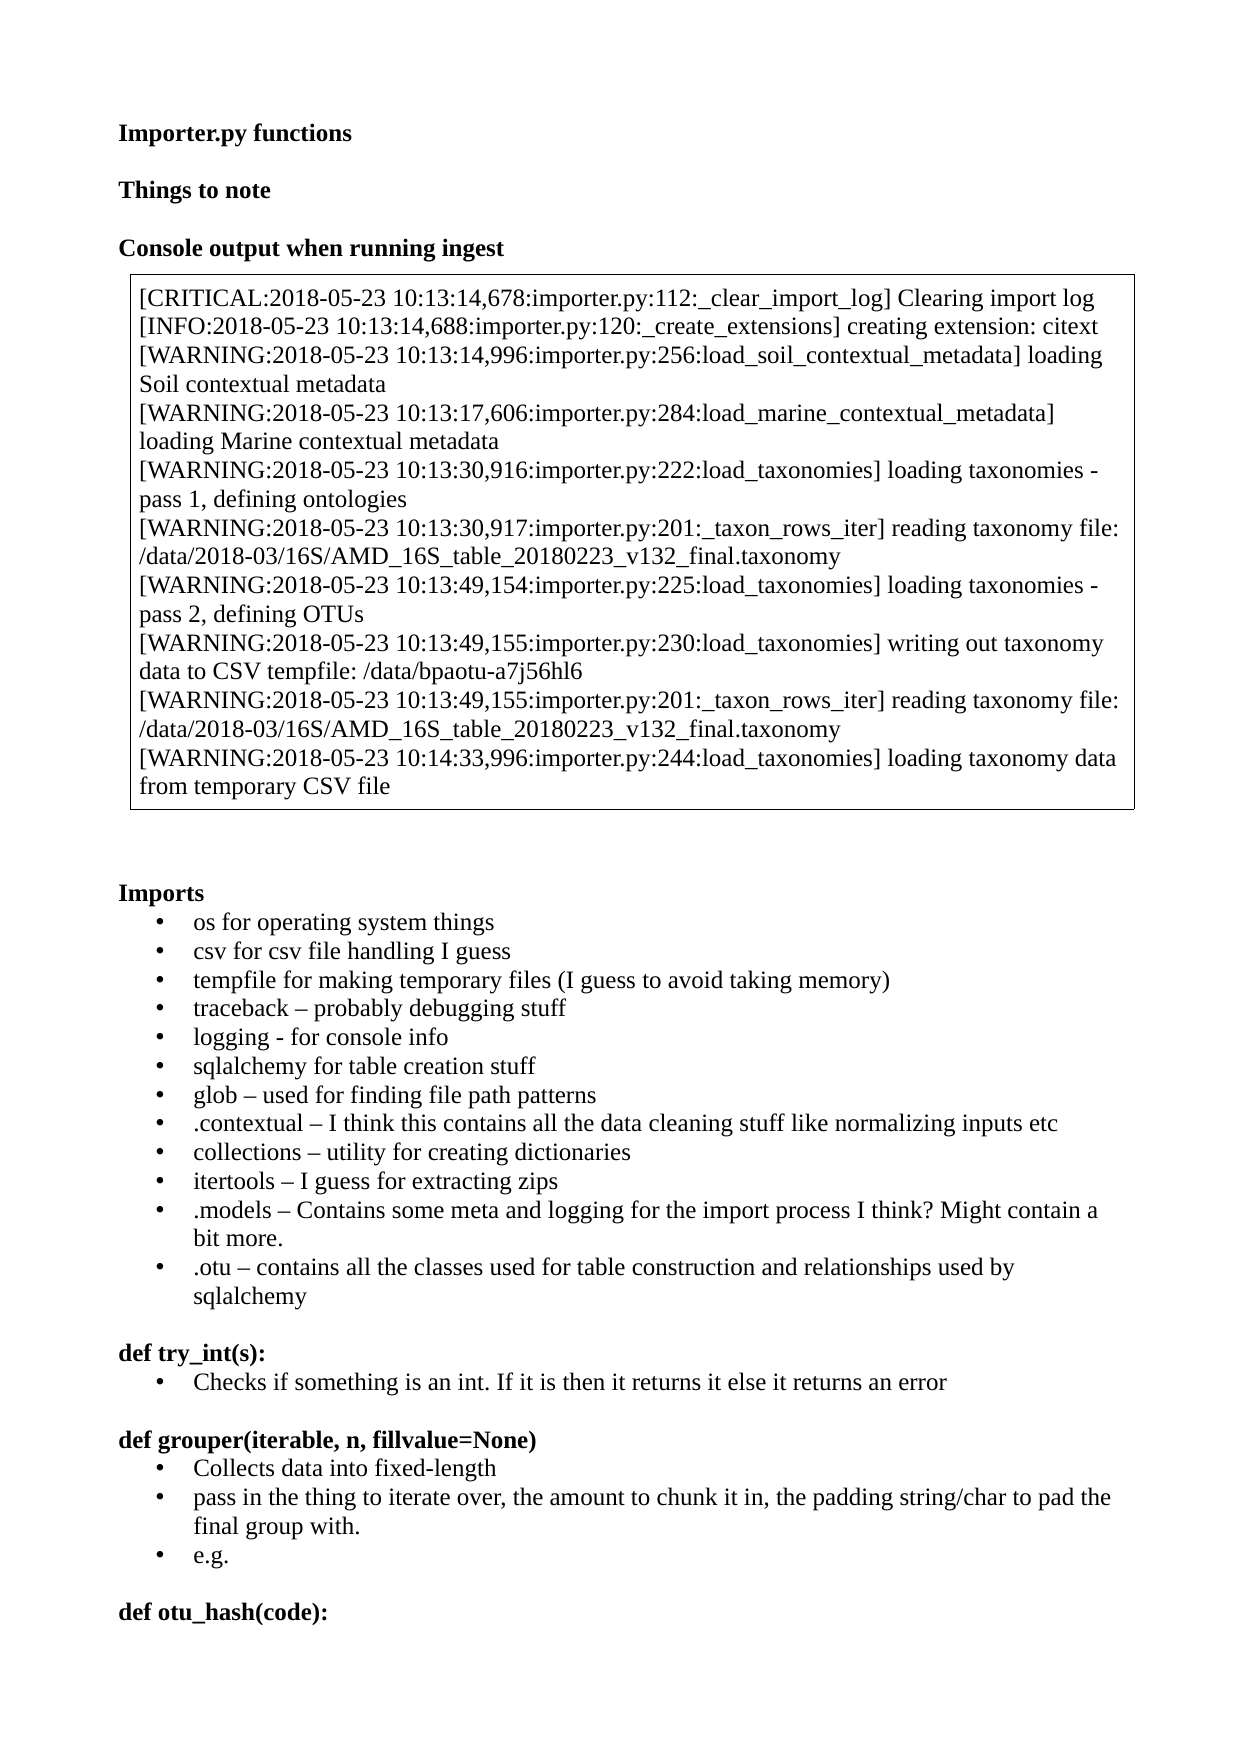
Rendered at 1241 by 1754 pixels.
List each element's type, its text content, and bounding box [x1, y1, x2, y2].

text Console output when running ingest [118, 233, 1122, 262]
text def grouper(iterable, n, fillvalue=None) [118, 1425, 1122, 1453]
list pass in the thing to iterate over, the amount to chunk it in, the padding string/char to pad the final group with. [156, 1482, 1122, 1540]
text Things to note [118, 176, 1122, 204]
list sqlalchemy for table creation stuff [156, 1051, 1122, 1080]
text [WARNING:2018-05-23 10:13:30,917:importer.py:201:_taxon_rows_iter] reading taxonomy file: /data/2018-03/16S/AMD_16S_table_20180223_v132_final.taxonomy [139, 513, 1125, 570]
list .otu – contains all the classes used for table construction and relationships used by sqlalchemy [156, 1252, 1122, 1310]
text [WARNING:2018-05-23 10:14:33,996:importer.py:244:load_taxonomies] loading taxonomy data from temporary CSV file [139, 743, 1125, 800]
list tempfile for making temporary files (I guess to avoid taking memory) [156, 965, 1122, 993]
list .models – Contains some meta and logging for the import process I think? Might contain a bit more. [156, 1195, 1122, 1252]
text [INFO:2018-05-23 10:13:14,688:importer.py:120:_create_extensions] creating extension: citext [139, 311, 1125, 340]
list e.g. [156, 1540, 1122, 1568]
text [WARNING:2018-05-23 10:13:17,606:importer.py:284:load_marine_contextual_metadata] loading Marine contextual metadata [139, 398, 1125, 455]
list os for operating system things [156, 907, 1122, 936]
text [WARNING:2018-05-23 10:13:49,155:importer.py:201:_taxon_rows_iter] reading taxonomy file: /data/2018-03/16S/AMD_16S_table_20180223_v132_final.taxonomy [139, 685, 1125, 743]
list csv for csv file handling I guess [156, 936, 1122, 965]
list Collects data into fixed-length [156, 1453, 1122, 1482]
text Importer.py functions [118, 118, 1122, 147]
list collections – utility for creating dictionaries [156, 1137, 1122, 1166]
text def try_int(s): [118, 1338, 1122, 1367]
text Imports [118, 878, 1122, 907]
list logging - for console info [156, 1022, 1122, 1051]
list Checks if something is an int. If it is then it returns it else it returns an error [156, 1367, 1122, 1396]
list itertools – I guess for extracting zips [156, 1166, 1122, 1195]
list traceback – probably debugging stuff [156, 993, 1122, 1022]
list glob – used for finding file path patterns [156, 1080, 1122, 1108]
list .contextual – I think this contains all the data cleaning stuff like normalizing inputs etc [156, 1108, 1122, 1137]
text [WARNING:2018-05-23 10:13:49,154:importer.py:225:load_taxonomies] loading taxonomies - pass 2, defining OTUs [139, 570, 1125, 628]
text [WARNING:2018-05-23 10:13:49,155:importer.py:230:load_taxonomies] writing out taxonomy data to CSV tempfile: /data/bpaotu-a7j56hl6 [139, 628, 1125, 685]
text [CRITICAL:2018-05-23 10:13:14,678:importer.py:112:_clear_import_log] Clearing import log [139, 283, 1125, 311]
text def otu_hash(code): [118, 1597, 1122, 1626]
text [WARNING:2018-05-23 10:13:14,996:importer.py:256:load_soil_contextual_metadata] loading Soil contextual metadata [139, 340, 1125, 398]
text [WARNING:2018-05-23 10:13:30,916:importer.py:222:load_taxonomies] loading taxonomies - pass 1, defining ontologies [139, 455, 1125, 513]
